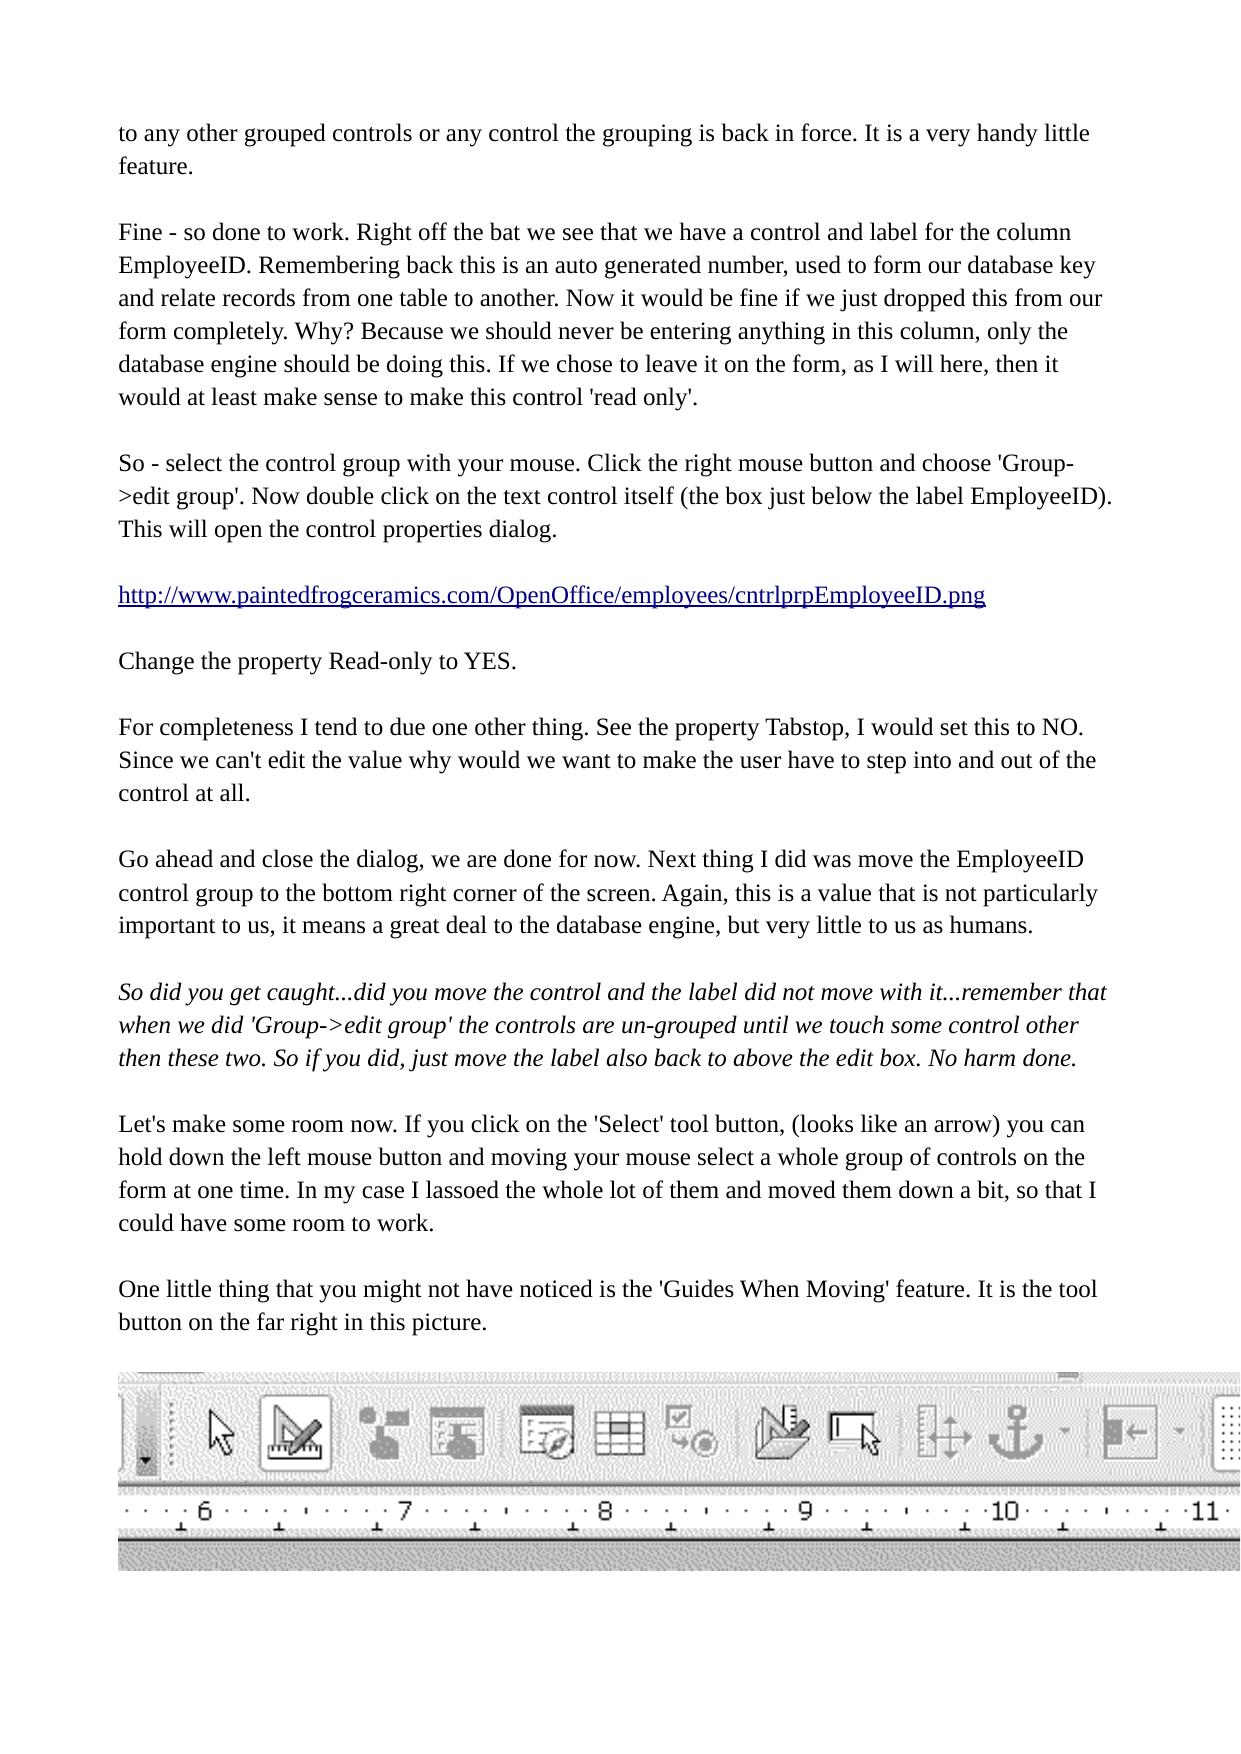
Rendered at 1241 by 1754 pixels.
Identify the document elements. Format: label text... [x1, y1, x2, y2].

picture [118, 1372, 1241, 1571]
text to any other grouped controls or any control the grouping is back in force. It is a very handy little feature. Fine - so done to work. Right off the bat we see that we have a control and label for the column EmployeeID. Remembering back this is an auto generated number, used to form our database key and relate records from one table to another. Now it would be fine if we just dropped this from our form completely. Why? Because we should never be entering anything in this column, only the database engine should be doing this. If we chose to leave it on the form, as I will here, then it would at least make sense to make this control 'read only'. So - select the control group with your mouse. Click the right mouse button and choose 'Group->edit group'. Now double click on the text control itself (the box just below the label EmployeeID). This will open the control properties dialog. http://www.paintedfrogceramics.com/OpenOffice/employees/cntrlprpEmployeeID.png Change the property Read-only to YES. For completeness I tend to due one other thing. See the property Tabstop, I would set this to NO. Since we can't edit the value why would we want to make the user have to step into and out of the control at all. Go ahead and close the dialog, we are done for now. Next thing I did was move the EmployeeID control group to the bottom right corner of the screen. Again, this is a value that is not particularly important to us, it means a great deal to the database engine, but very little to us as humans. So did you get caught...did you move the control and the label did not move with it...remember that when we did 'Group->edit group' the controls are un-grouped until we touch some control other then these two. So if you did, just move the label also back to above the edit box. No harm done. Let's make some room now. If you click on the 'Select' tool button, (looks like an arrow) you can hold down the left mouse button and moving your mouse select a whole group of controls on the form at one time. In my case I lassoed the whole lot of them and moved them down a bit, so that I could have some room to work. One little thing that you might not have noticed is the 'Guides When Moving' feature. It is the tool button on the far right in this picture. [118, 118, 1122, 1372]
